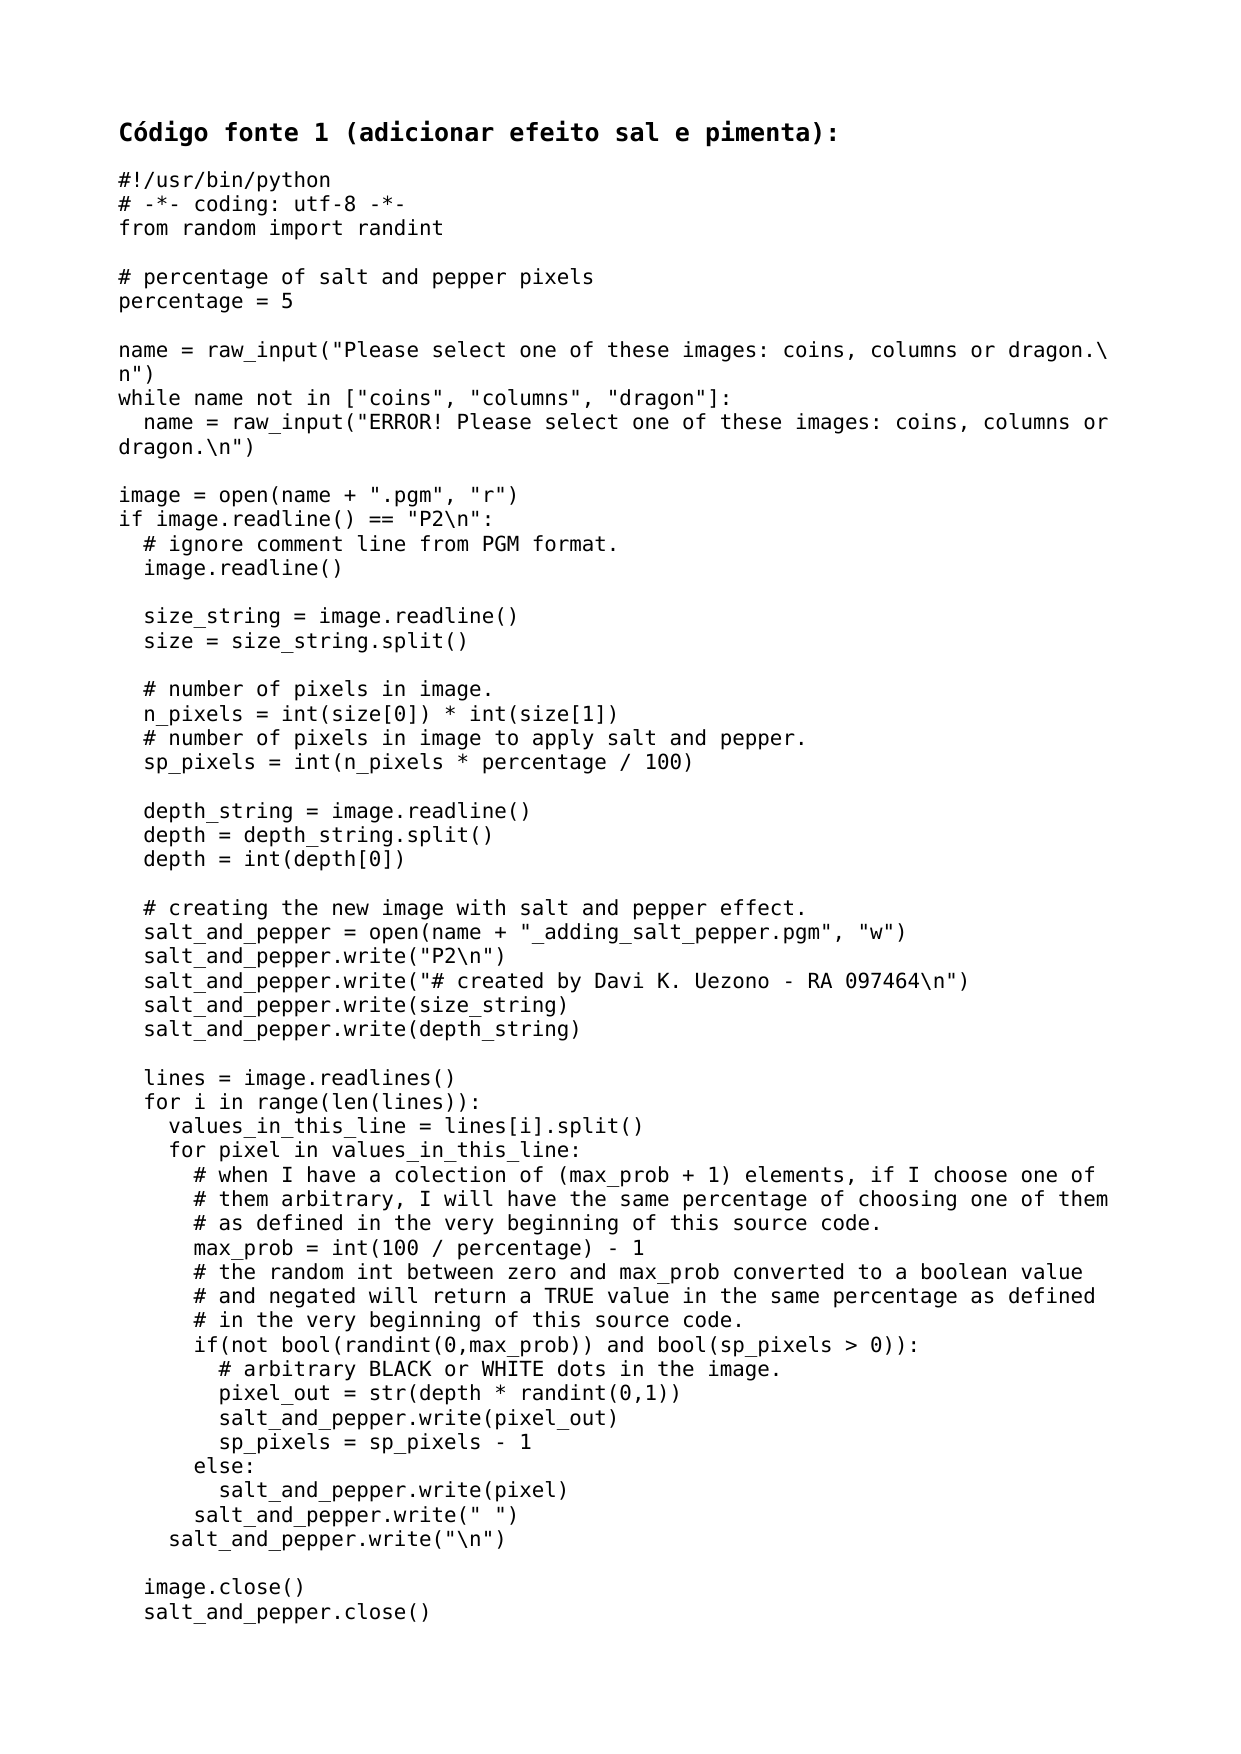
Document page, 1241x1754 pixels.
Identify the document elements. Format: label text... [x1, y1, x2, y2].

text values_in_this_line = lines[i].split() [118, 1114, 1122, 1138]
text while name not in ["coins", "columns", "dragon"]: [118, 386, 1122, 410]
text max_prob = int(100 / percentage) - 1 [118, 1236, 1122, 1260]
text n_pixels = int(size[0]) * int(size[1]) [118, 702, 1122, 726]
text salt_and_pepper.close() [118, 1600, 1122, 1624]
text salt_and_pepper.write("P2\n") [118, 944, 1122, 969]
text # and negated will return a TRUE value in the same percentage as defined [118, 1284, 1122, 1308]
text depth_string = image.readline() [118, 799, 1122, 823]
text # ignore comment line from PGM format. [118, 532, 1122, 556]
text name = raw_input("Please select one of these images: coins, columns or dragon.\n") [118, 338, 1122, 386]
text # -*- coding: utf-8 -*- [118, 192, 1122, 216]
text depth = int(depth[0]) [118, 847, 1122, 872]
text depth = depth_string.split() [118, 823, 1122, 847]
text percentage = 5 [118, 289, 1122, 313]
text size_string = image.readline() [118, 604, 1122, 629]
text # creating the new image with salt and pepper effect. [118, 896, 1122, 920]
text if image.readline() == "P2\n": [118, 507, 1122, 532]
text salt_and_pepper.write(" ") [118, 1503, 1122, 1527]
text image.close() [118, 1575, 1122, 1600]
text from random import randint [118, 216, 1122, 241]
text salt_and_pepper = open(name + "_adding_salt_pepper.pgm", "w") [118, 920, 1122, 944]
text salt_and_pepper.write(size_string) [118, 993, 1122, 1017]
text # the random int between zero and max_prob converted to a boolean value [118, 1260, 1122, 1284]
text else: [118, 1454, 1122, 1478]
text # number of pixels in image. [118, 677, 1122, 702]
text sp_pixels = int(n_pixels * percentage / 100) [118, 750, 1122, 774]
text for i in range(len(lines)): [118, 1090, 1122, 1114]
text # percentage of salt and pepper pixels [118, 265, 1122, 289]
text pixel_out = str(depth * randint(0,1)) [118, 1381, 1122, 1406]
text # arbitrary BLACK or WHITE dots in the image. [118, 1357, 1122, 1381]
text image = open(name + ".pgm", "r") [118, 483, 1122, 507]
text # number of pixels in image to apply salt and pepper. [118, 726, 1122, 750]
text name = raw_input("ERROR! Please select one of these images: coins, columns or dragon.\n") [118, 410, 1122, 459]
text salt_and_pepper.write(pixel_out) [118, 1406, 1122, 1430]
text salt_and_pepper.write("# created by Davi K. Uezono - RA 097464\n") [118, 969, 1122, 993]
text Código fonte 1 (adicionar efeito sal e pimenta): [118, 118, 1122, 147]
text sp_pixels = sp_pixels - 1 [118, 1430, 1122, 1454]
text # when I have a colection of (max_prob + 1) elements, if I choose one of [118, 1163, 1122, 1187]
text size = size_string.split() [118, 629, 1122, 653]
text for pixel in values_in_this_line: [118, 1138, 1122, 1163]
text # in the very beginning of this source code. [118, 1308, 1122, 1333]
text salt_and_pepper.write(depth_string) [118, 1017, 1122, 1041]
text salt_and_pepper.write(pixel) [118, 1478, 1122, 1503]
text #!/usr/bin/python [118, 168, 1122, 192]
text # as defined in the very beginning of this source code. [118, 1211, 1122, 1236]
text # them arbitrary, I will have the same percentage of choosing one of them [118, 1187, 1122, 1211]
text image.readline() [118, 556, 1122, 580]
text if(not bool(randint(0,max_prob)) and bool(sp_pixels > 0)): [118, 1333, 1122, 1357]
text salt_and_pepper.write("\n") [118, 1527, 1122, 1551]
text lines = image.readlines() [118, 1066, 1122, 1090]
